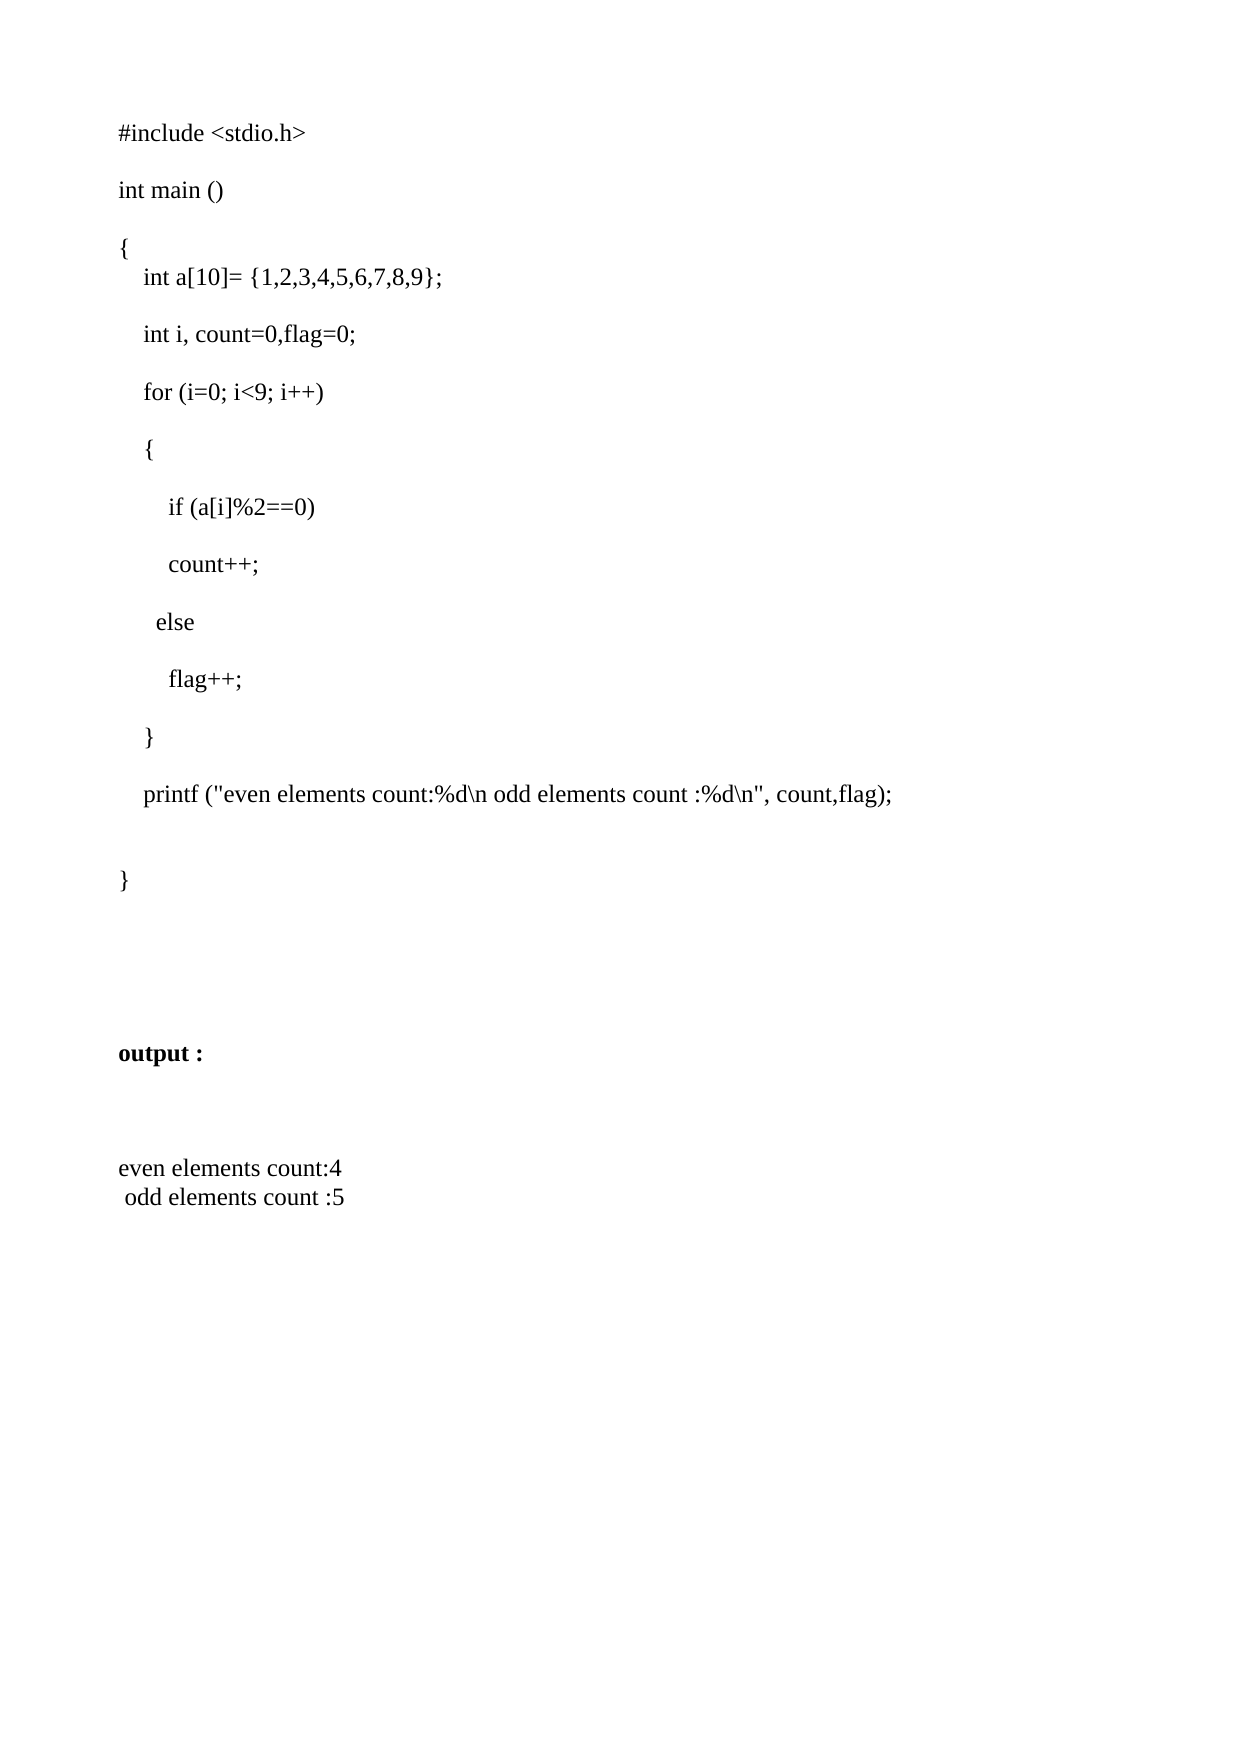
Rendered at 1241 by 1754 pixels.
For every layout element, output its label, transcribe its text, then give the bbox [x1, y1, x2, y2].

text flag++; [118, 664, 1122, 693]
text else [118, 607, 1122, 636]
text int main () [118, 176, 1122, 204]
text } [118, 866, 1122, 894]
text even elements count:4 [118, 1153, 1122, 1182]
text { [118, 233, 1122, 262]
text if (a[i]%2==0) [118, 492, 1122, 521]
text odd elements count :5 [118, 1182, 1122, 1211]
text output : [118, 1038, 1122, 1067]
text count++; [118, 549, 1122, 578]
text int i, count=0,flag=0; [118, 319, 1122, 348]
text for (i=0; i<9; i++) [118, 377, 1122, 406]
text int a[10]= {1,2,3,4,5,6,7,8,9}; [118, 262, 1122, 291]
text { [118, 434, 1122, 463]
text printf ("even elements count:%d\n odd elements count :%d\n", count,flag); [118, 779, 1122, 808]
text #include <stdio.h> [118, 118, 1122, 147]
text } [118, 722, 1122, 751]
